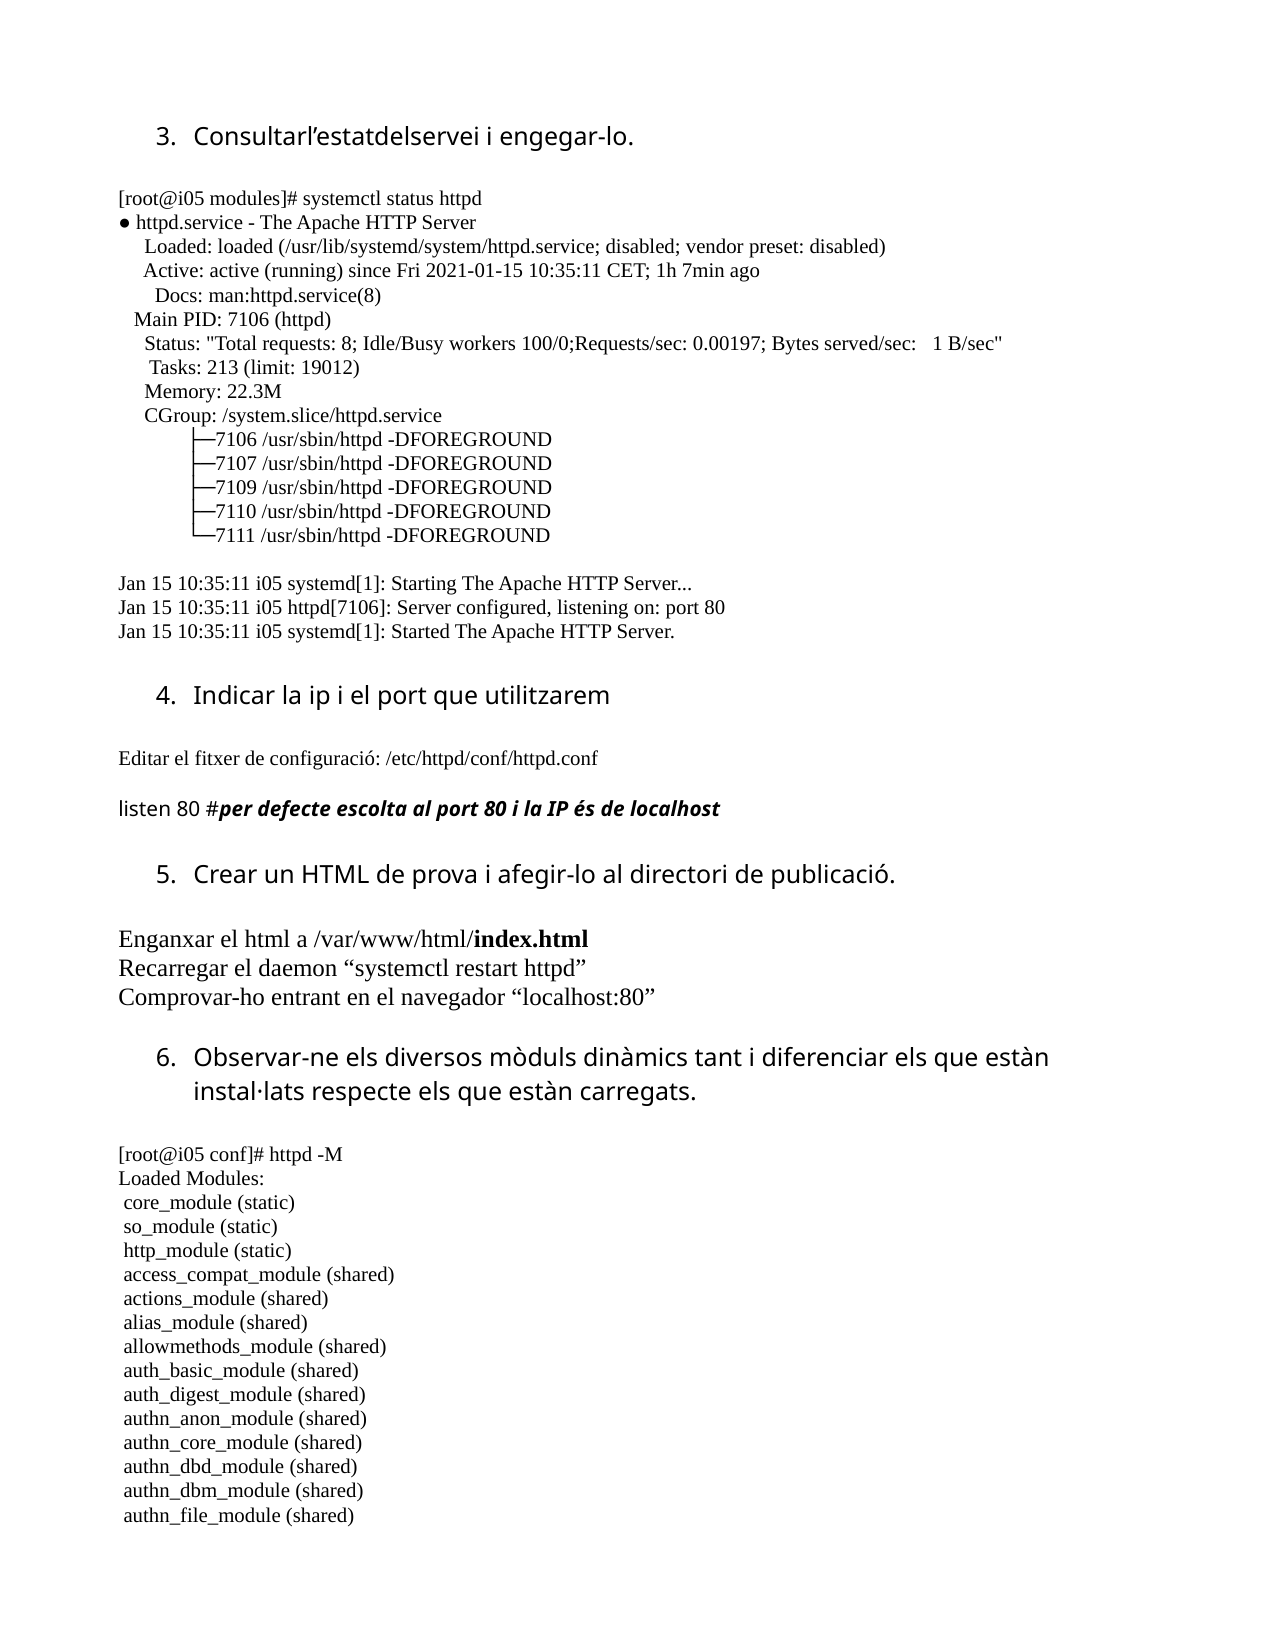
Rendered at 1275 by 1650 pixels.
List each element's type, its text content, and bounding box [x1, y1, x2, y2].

text Editar el fitxer de configuració: /etc/httpd/conf/httpd.conf [118, 746, 1157, 770]
text [root@i05 conf]# httpd -M [118, 1142, 1157, 1166]
text ├─7109 /usr/sbin/httpd -DFOREGROUND [194, 475, 1157, 499]
text Docs: man:httpd.service(8) [118, 282, 1157, 307]
text Loaded: loaded (/usr/lib/systemd/system/httpd.service; disabled; vendor preset: disabled) [118, 234, 1157, 258]
text └─7111 /usr/sbin/httpd -DFOREGROUND [118, 523, 1157, 547]
list Observar-ne els diversos mòduls dinàmics tant i diferenciar els que estàn instal·lats respecte els que estàn carregats. [156, 1039, 1157, 1107]
text Enganxar el html a /var/www/html/index.html [118, 924, 1157, 953]
text Memory: 22.3M [118, 379, 1157, 403]
text authn_dbm_module (shared) [118, 1478, 1157, 1502]
text Tasks: 213 (limit: 19012) [118, 355, 1157, 379]
text ├─7110 /usr/sbin/httpd -DFOREGROUND [118, 499, 193, 523]
text Recarregar el daemon “systemctl restart httpd” [118, 953, 1157, 982]
text allowmethods_module (shared) [118, 1334, 1157, 1358]
text authn_anon_module (shared) [118, 1406, 1157, 1430]
text ├─7109 /usr/sbin/httpd -DFOREGROUND [118, 475, 193, 499]
text listen 80 #per defecte escolta al port 80 i la IP és de localhost [118, 794, 1157, 822]
text ● httpd.service - The Apache HTTP Server [118, 210, 1157, 234]
text Jan 15 10:35:11 i05 systemd[1]: Starting The Apache HTTP Server... [118, 571, 1157, 595]
text core_module (static) [118, 1190, 1157, 1214]
text authn_file_module (shared) [118, 1502, 1157, 1527]
text Main PID: 7106 (httpd) [118, 307, 1157, 331]
text authn_core_module (shared) [118, 1430, 1157, 1454]
text ├─7106 /usr/sbin/httpd -DFOREGROUND [194, 427, 1157, 451]
text ├─7107 /usr/sbin/httpd -DFOREGROUND [118, 451, 193, 475]
text alias_module (shared) [118, 1310, 1157, 1334]
text ├─7110 /usr/sbin/httpd -DFOREGROUND [194, 499, 1157, 523]
text http_module (static) [118, 1238, 1157, 1262]
text ├─7106 /usr/sbin/httpd -DFOREGROUND [118, 427, 193, 451]
text Status: "Total requests: 8; Idle/Busy workers 100/0;Requests/sec: 0.00197; Bytes served/sec: 1 B/sec" [118, 331, 1157, 355]
text Comprovar-ho entrant en el navegador “localhost:80” [118, 982, 1157, 1011]
text so_module (static) [118, 1214, 1157, 1238]
text access_compat_module (shared) [118, 1262, 1157, 1286]
text auth_basic_module (shared) [118, 1358, 1157, 1382]
text CGroup: /system.slice/httpd.service [118, 403, 1157, 427]
text [root@i05 modules]# systemctl status httpd [118, 186, 1157, 210]
text Jan 15 10:35:11 i05 systemd[1]: Started The Apache HTTP Server. [118, 619, 1157, 643]
text Jan 15 10:35:11 i05 httpd[7106]: Server configured, listening on: port 80 [118, 595, 1157, 619]
text Active: active (running) since Fri 2021-01-15 10:35:11 CET; 1h 7min ago [118, 258, 1157, 282]
text auth_digest_module (shared) [118, 1382, 1157, 1406]
text ├─7107 /usr/sbin/httpd -DFOREGROUND [194, 451, 1157, 475]
list Indicar la ip i el port que utilitzarem [156, 677, 1157, 712]
text authn_dbd_module (shared) [118, 1454, 1157, 1478]
text Loaded Modules: [118, 1166, 1157, 1190]
list Consultarl’estatdelservei i engegar-lo. [156, 118, 1157, 152]
list Crear un HTML de prova i afegir-lo al directori de publicació. [156, 856, 1157, 890]
text actions_module (shared) [118, 1286, 1157, 1310]
